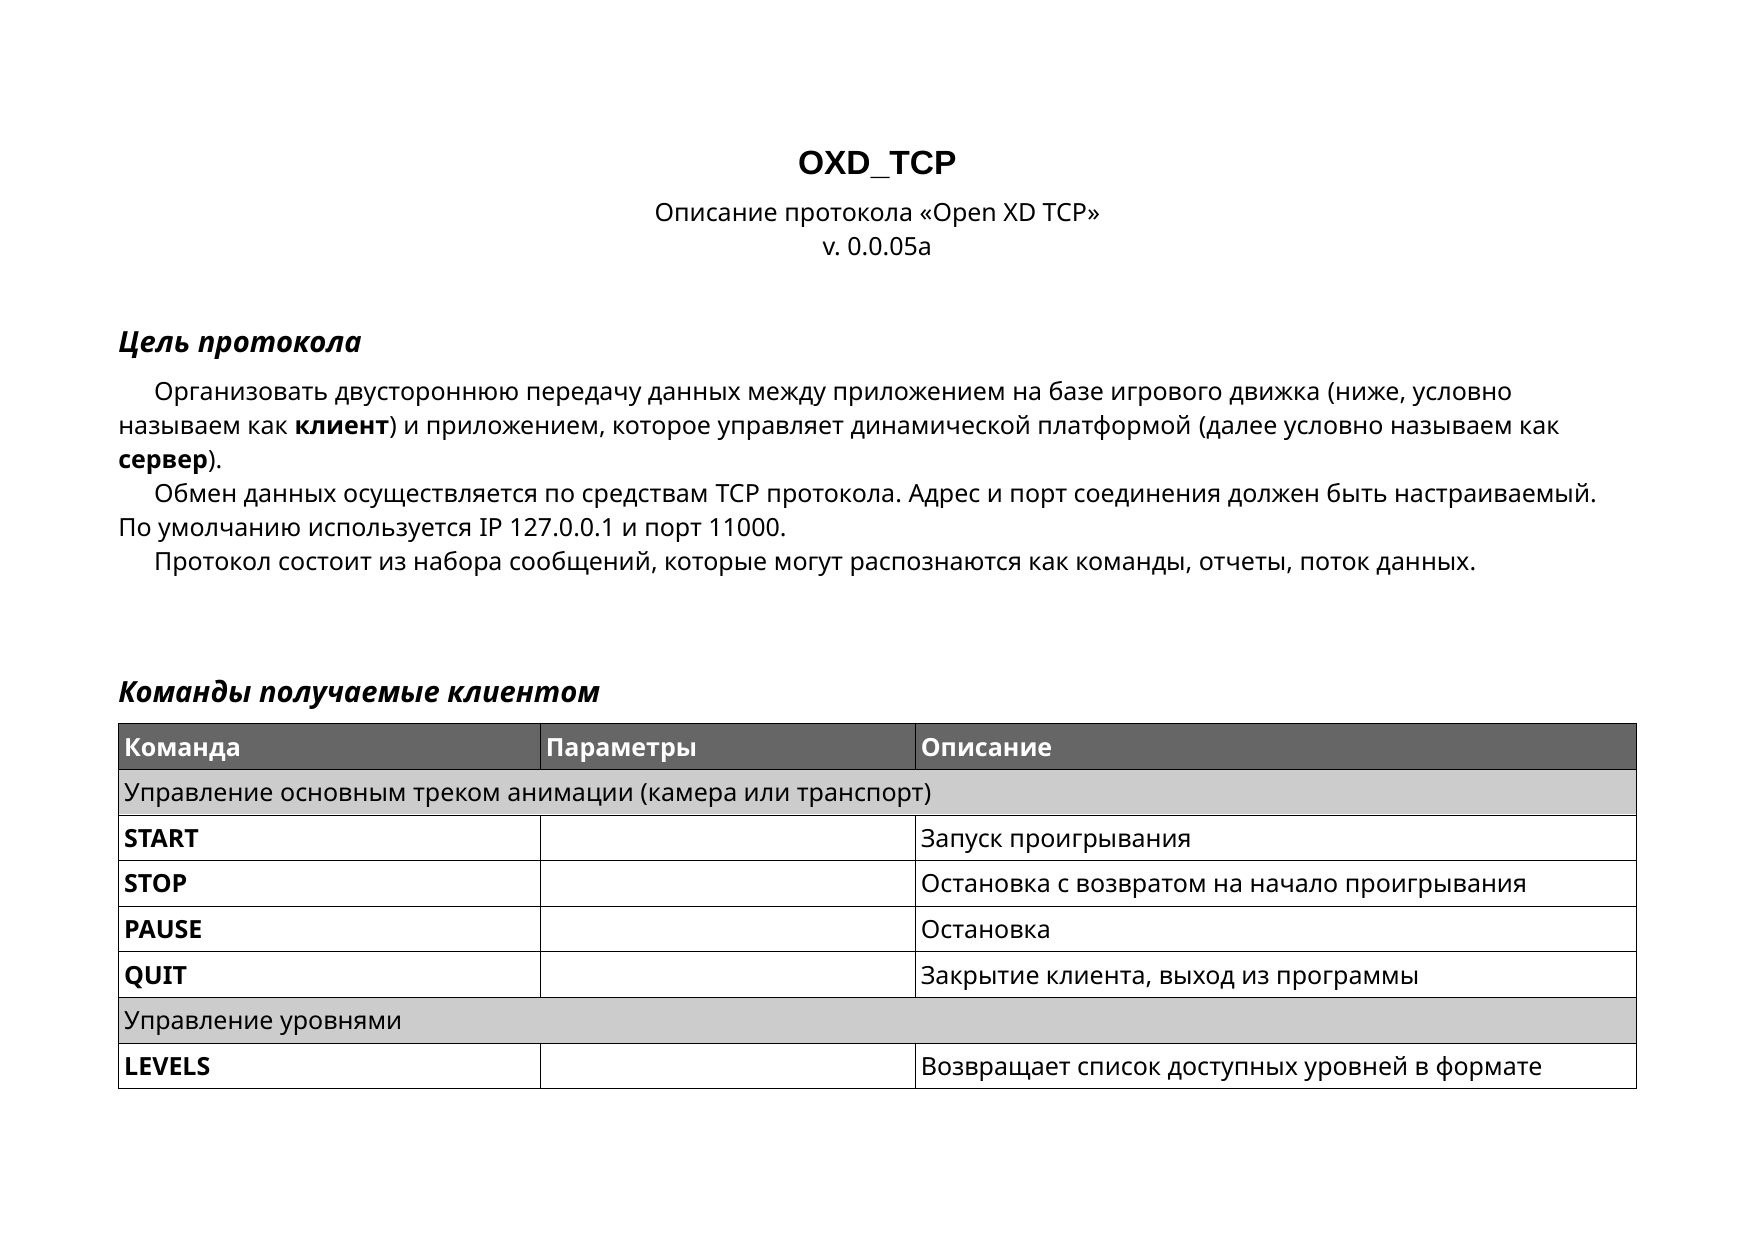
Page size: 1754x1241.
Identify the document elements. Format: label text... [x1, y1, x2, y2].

table_cell Остановка с возвратом на начало проигрывания [916, 861, 1636, 906]
text v. 0.0.05a [118, 228, 1636, 262]
table_cell [541, 816, 915, 860]
table_header Параметры [541, 724, 915, 769]
table_cell STOP [119, 861, 540, 906]
subtitle Команды получаемые клиентом [118, 671, 1636, 711]
table_header Команда [119, 724, 540, 769]
table_cell Управление основным треком анимации (камера или транспорт) [119, 770, 1636, 814]
table_cell START [119, 816, 540, 860]
table_cell Возвращает список доступных уровней в формате [916, 1044, 1636, 1088]
table_cell [541, 1044, 915, 1088]
table_cell QUIT [119, 952, 540, 997]
table_cell Остановка [916, 907, 1636, 951]
table_header Описание [916, 724, 1636, 769]
text Описание протокола «Open XD TCP» [118, 194, 1636, 228]
table_cell [541, 861, 915, 906]
table_cell PAUSE [119, 907, 540, 951]
table_cell Закрытие клиента, выход из программы [916, 952, 1636, 997]
table_cell Запуск проигрывания [916, 816, 1636, 860]
table_cell LEVELS [119, 1044, 540, 1088]
table_cell [541, 952, 915, 997]
text Организовать двустороннюю передачу данных между приложением на базе игрового движка (ниже, условно называем как клиент) и приложением, которое управляет динамической платформой (далее условно называем как сервер). [118, 374, 1636, 476]
table_cell [541, 907, 915, 951]
subtitle Цель протокола [118, 321, 1636, 361]
table_cell Управление уровнями [119, 998, 1636, 1043]
subtitle OXD_TCP [118, 143, 1636, 182]
text Протокол состоит из набора сообщений, которые могут распознаются как команды, отчеты, поток данных. [118, 544, 1636, 578]
text Обмен данных осуществляется по средствам TCP протокола. Адрес и порт соединения должен быть настраиваемый. По умолчанию используется IP 127.0.0.1 и порт 11000. [118, 476, 1636, 544]
